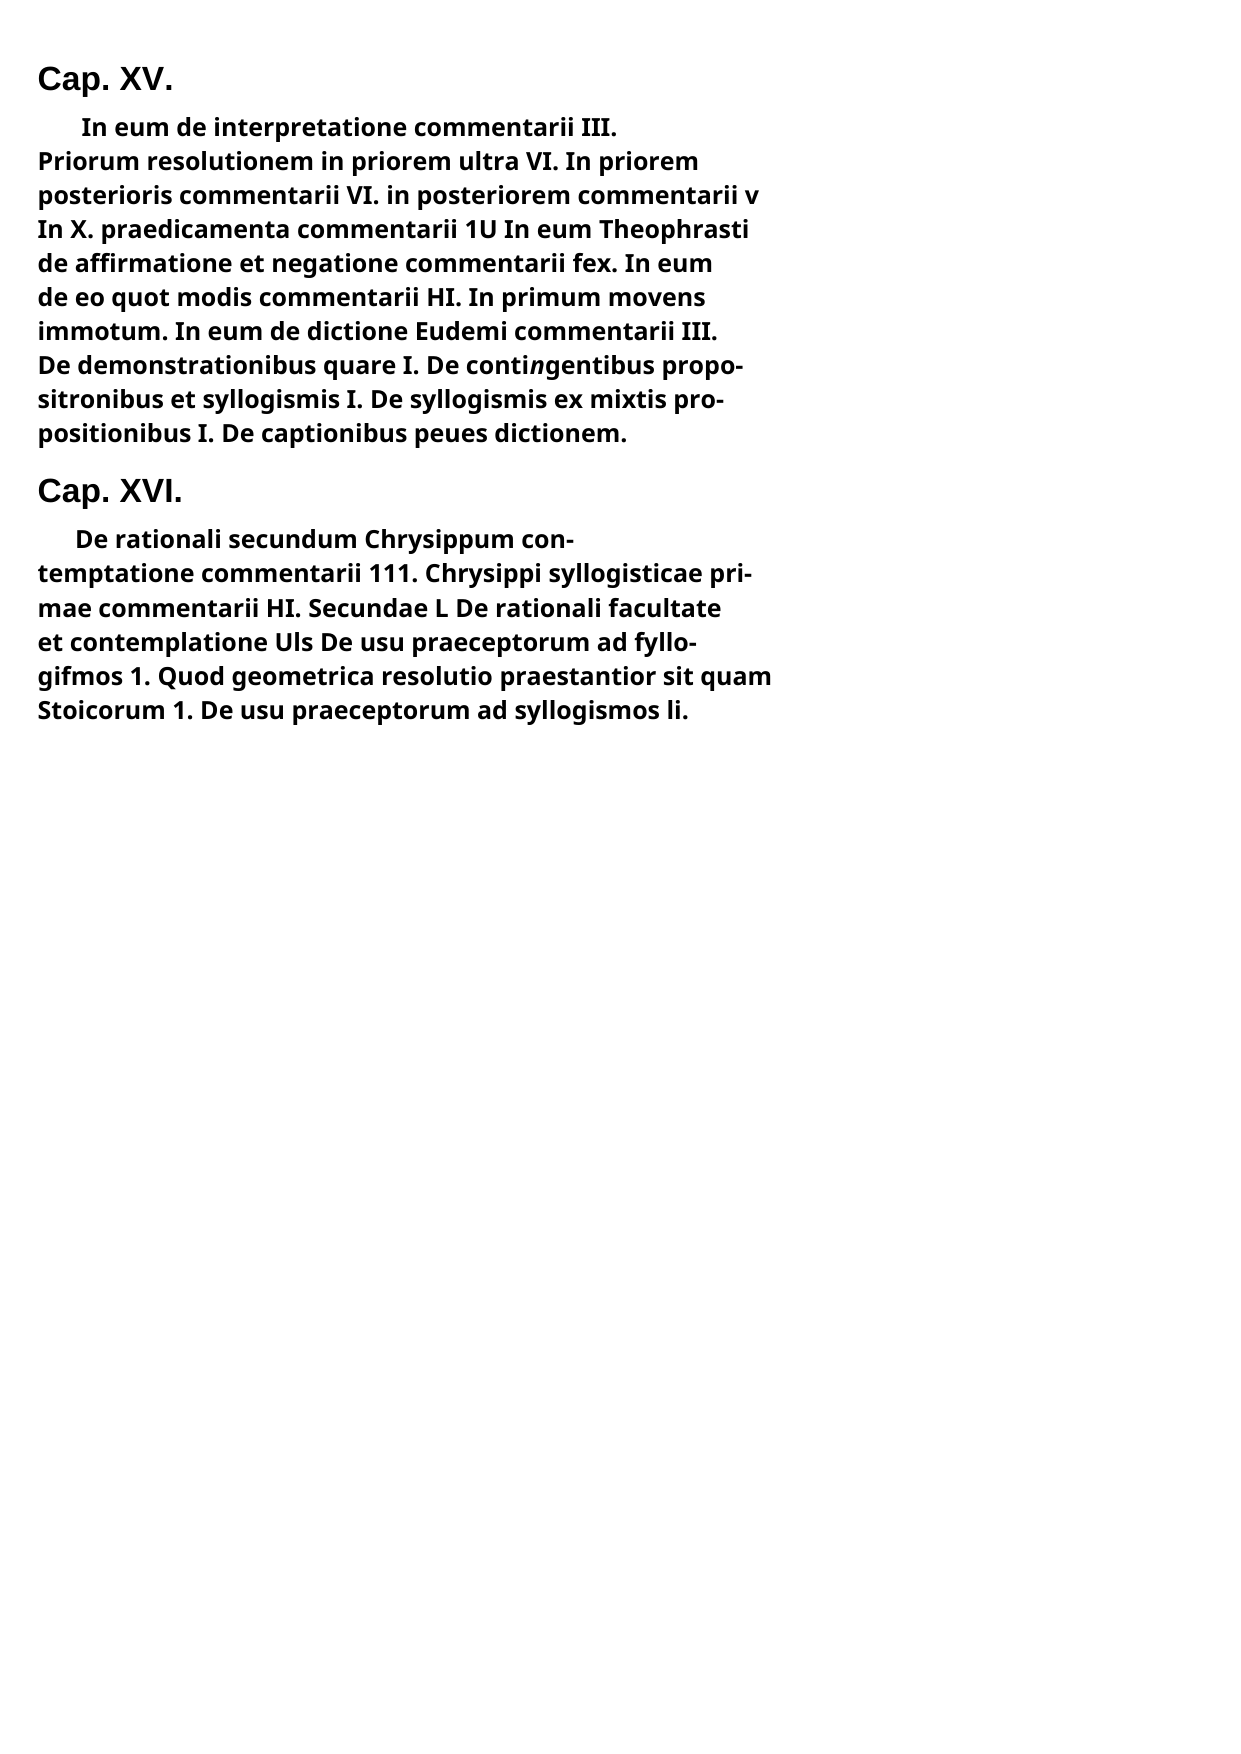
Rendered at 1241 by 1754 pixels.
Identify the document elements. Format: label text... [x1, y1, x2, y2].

subtitle Cap. XV. [37, 58, 1203, 97]
text De rationali secundum Chrysippum con- temptatione commentarii 111. Chrysippi syllogisticae pri- mae commentarii HI. Secundae L De rationali facultate et contemplatione Uls De usu praeceptorum ad fyllo- gifmos 1. Quod geometrica resolutio praestantior sit quam Stoicorum 1. De usu praeceptorum ad syllogismos li. [37, 522, 1203, 726]
text In eum de interpretatione commentarii III. Priorum resolutionem in priorem ultra VI. In priorem posterioris commentarii VI. in posteriorem commentarii v In Χ. praedicamenta commentarii 1U In eum Theophrasti de affirmatione et negatione commentarii fex. In eum de eo quot modis commentarii HI. In primum movens immotum. In eum de dictione Eudemi commentarii III. De demonstrationibus quare I. De contingentibus propo- sitronibus et syllogismis I. De syllogismis ex mixtis pro- positionibus I. De captionibus peues dictionem. [37, 109, 1203, 450]
subtitle Cap. XVI. [37, 471, 1203, 509]
